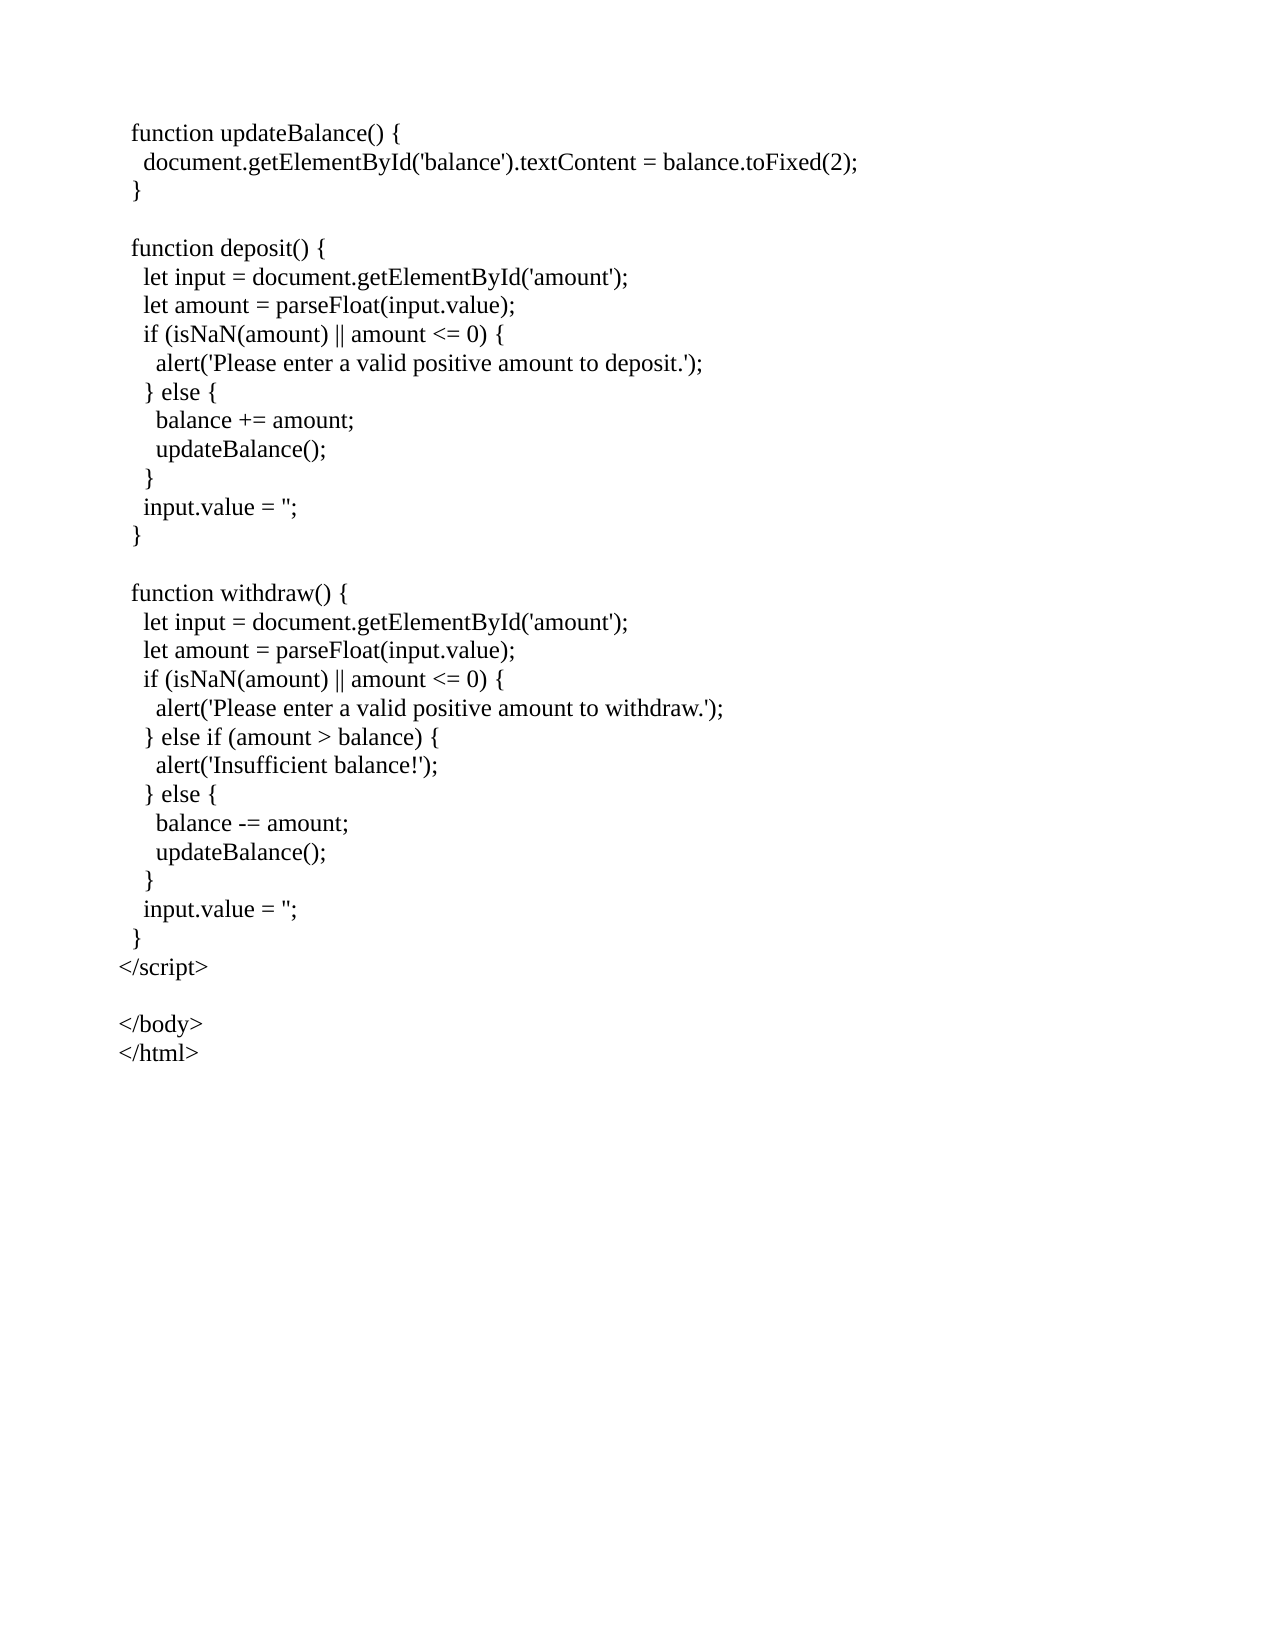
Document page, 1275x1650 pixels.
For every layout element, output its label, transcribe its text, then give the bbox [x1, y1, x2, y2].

text let input = document.getElementById('amount'); [118, 607, 1157, 636]
text } else { [118, 377, 1157, 406]
text function updateBalance() { [118, 118, 1157, 147]
text balance += amount; [118, 406, 1157, 434]
text let amount = parseFloat(input.value); [118, 636, 1157, 664]
text document.getElementById('balance').textContent = balance.toFixed(2); [118, 147, 1157, 176]
text input.value = ''; [118, 492, 1157, 521]
text alert('Please enter a valid positive amount to withdraw.'); [118, 693, 1157, 722]
text } else if (amount > balance) { [118, 722, 1157, 751]
text function withdraw() { [118, 578, 1157, 607]
text } else { [118, 779, 1157, 808]
text } [118, 176, 1157, 204]
text input.value = ''; [118, 894, 1157, 923]
text updateBalance(); [118, 837, 1157, 866]
text let input = document.getElementById('amount'); [118, 262, 1157, 291]
text if (isNaN(amount) || amount <= 0) { [118, 319, 1157, 348]
text function deposit() { [118, 233, 1157, 262]
text } [118, 521, 1157, 549]
text updateBalance(); [118, 434, 1157, 463]
text if (isNaN(amount) || amount <= 0) { [118, 664, 1157, 693]
text alert('Please enter a valid positive amount to deposit.'); [118, 348, 1157, 377]
text let amount = parseFloat(input.value); [118, 291, 1157, 319]
text } [118, 463, 1157, 492]
text } [118, 923, 1157, 952]
text </body> [118, 1009, 1157, 1038]
text alert('Insufficient balance!'); [118, 751, 1157, 779]
text } [118, 866, 1157, 894]
text balance -= amount; [118, 808, 1157, 837]
text </script> [118, 952, 1157, 981]
text </html> [118, 1038, 1157, 1067]
